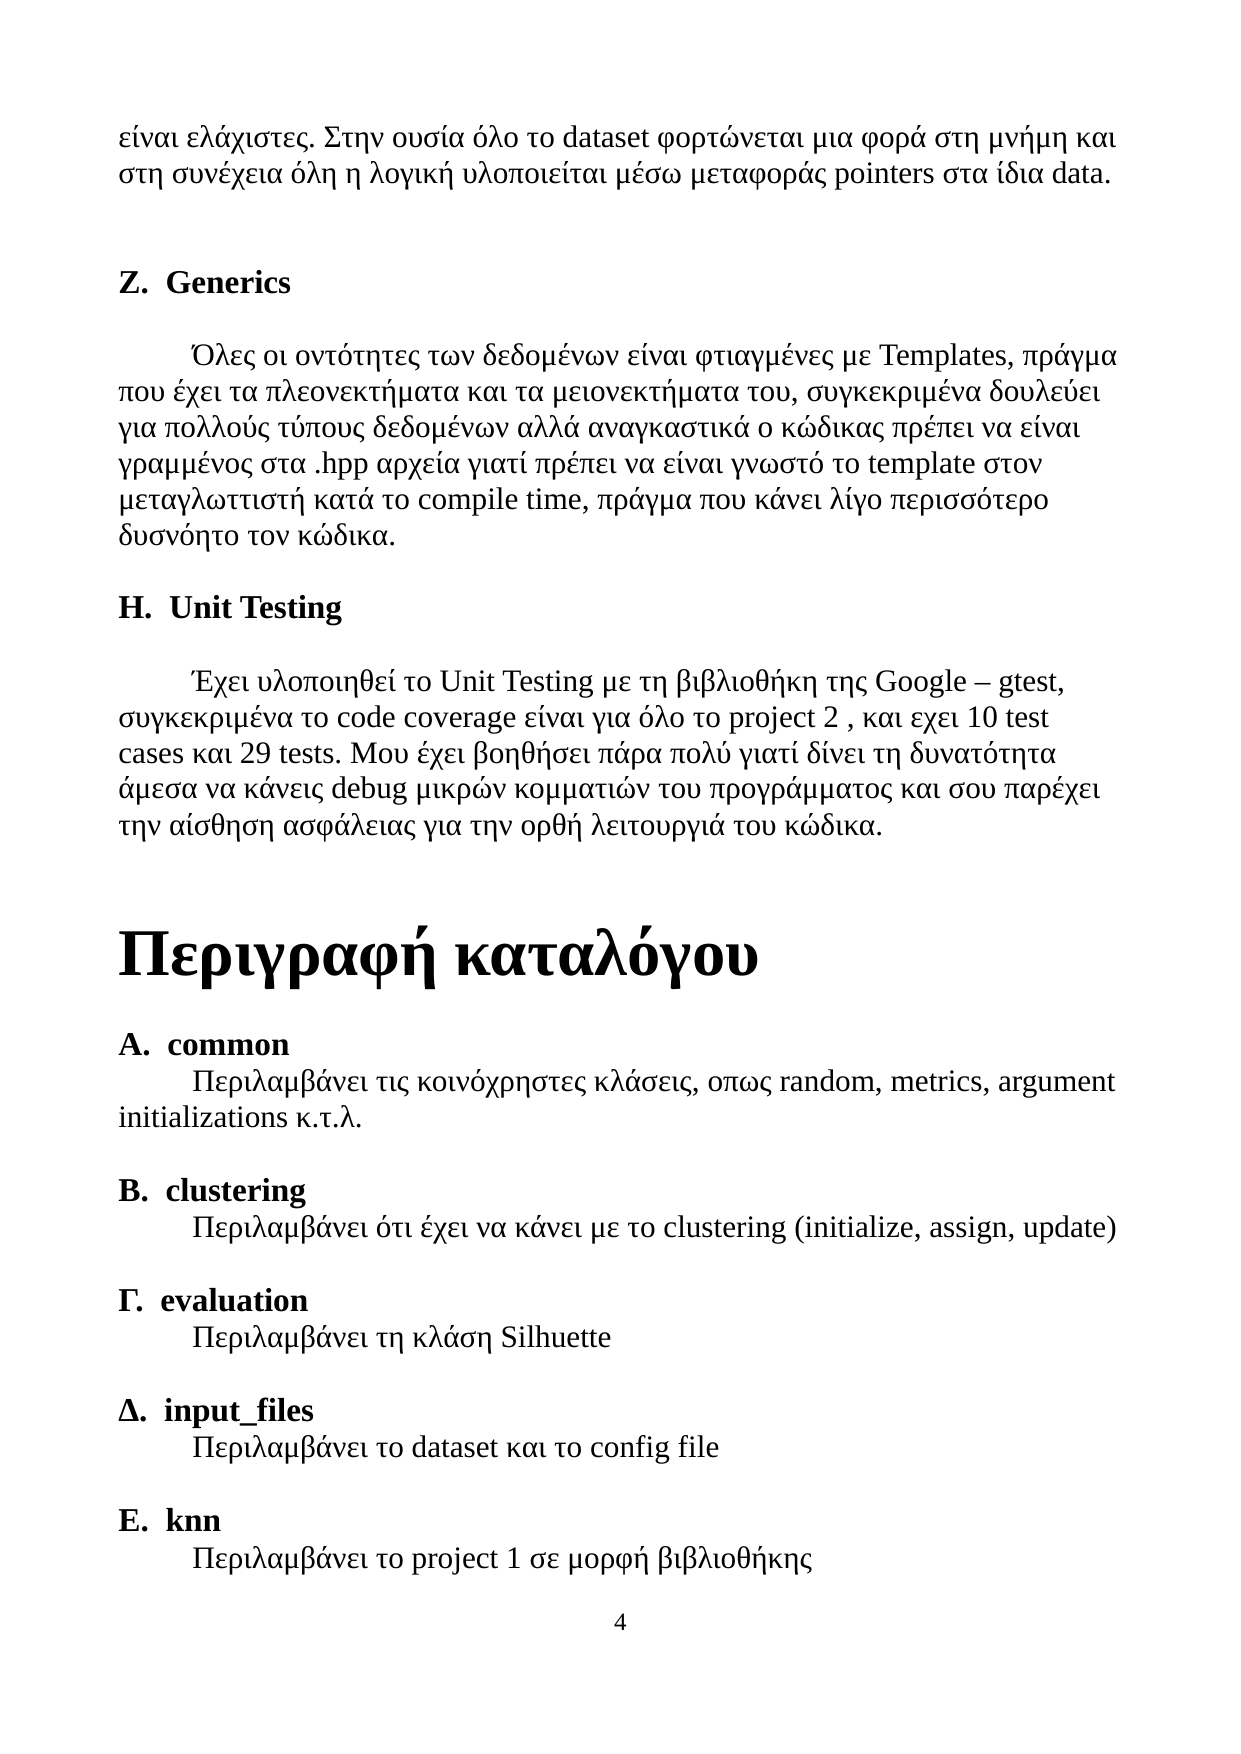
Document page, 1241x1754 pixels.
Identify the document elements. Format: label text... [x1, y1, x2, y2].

text συγκεκριμένα το code coverage είναι για όλο το project 2 , και εχει 10 test cases και 29 tests. Μου έχει βοηθήσει πάρα πολύ γιατί δίνει τη δυνατότητα άμεσα να κάνεις debug μικρών κομματιών του προγράμματος και σου παρέχει την αίσθηση ασφάλειας για την ορθή λειτουργιά του κώδικα. [118, 698, 1122, 842]
text Περιλαμβάνει τη κλάση Silhuette [118, 1318, 1122, 1354]
text Β. clustering [118, 1170, 1122, 1208]
text Α. common [118, 1024, 1122, 1062]
text Όλες οι οντότητες των δεδομένων είναι φτιαγμένες με Templates, πράγμα που έχει τα πλεονεκτήματα και τα μειονεκτήματα του, συγκεκριμένα δουλεύει για πολλούς τύπους δεδομένων αλλά αναγκαστικά ο κώδικας πρέπει να είναι γραμμένος στα .hpp αρχεία γιατί πρέπει να είναι γνωστό το template στον μεταγλωττιστή κατά το compile time, πράγμα που κάνει λίγο περισσότερο δυσνόητο τον κώδικα. [118, 336, 1122, 552]
text Δ. input_files [118, 1390, 1122, 1429]
text Έχει υλοποιηθεί το Unit Testing με τη βιβλιοθήκη της Google – gtest, [118, 662, 1122, 698]
text Ε. knn [118, 1501, 1122, 1539]
text Ζ. Generics [118, 262, 1122, 300]
text Η. Unit Testing [118, 588, 1122, 626]
text Γ. evaluation [118, 1280, 1122, 1318]
text Περιγραφή καταλόγου [118, 913, 1122, 990]
text Περιλαμβάνει ότι έχει να κάνει με το clustering (initialize, assign, update) [118, 1208, 1122, 1244]
text είναι ελάχιστες. Στην ουσία όλο το dataset φορτώνεται μια φορά στη μνήμη και στη συνέχεια όλη η λογική υλοποιείται μέσω μεταφοράς pointers στα ίδια data. [118, 118, 1122, 190]
text Περιλαμβάνει το project 1 σε μορφή βιβλιοθήκης [118, 1539, 1122, 1575]
text Περιλαμβάνει το dataset και το config file [118, 1429, 1122, 1464]
text Περιλαμβάνει τις κοινόχρηστες κλάσεις, οπως random, metrics, argument initializations κ.τ.λ. [118, 1062, 1122, 1134]
